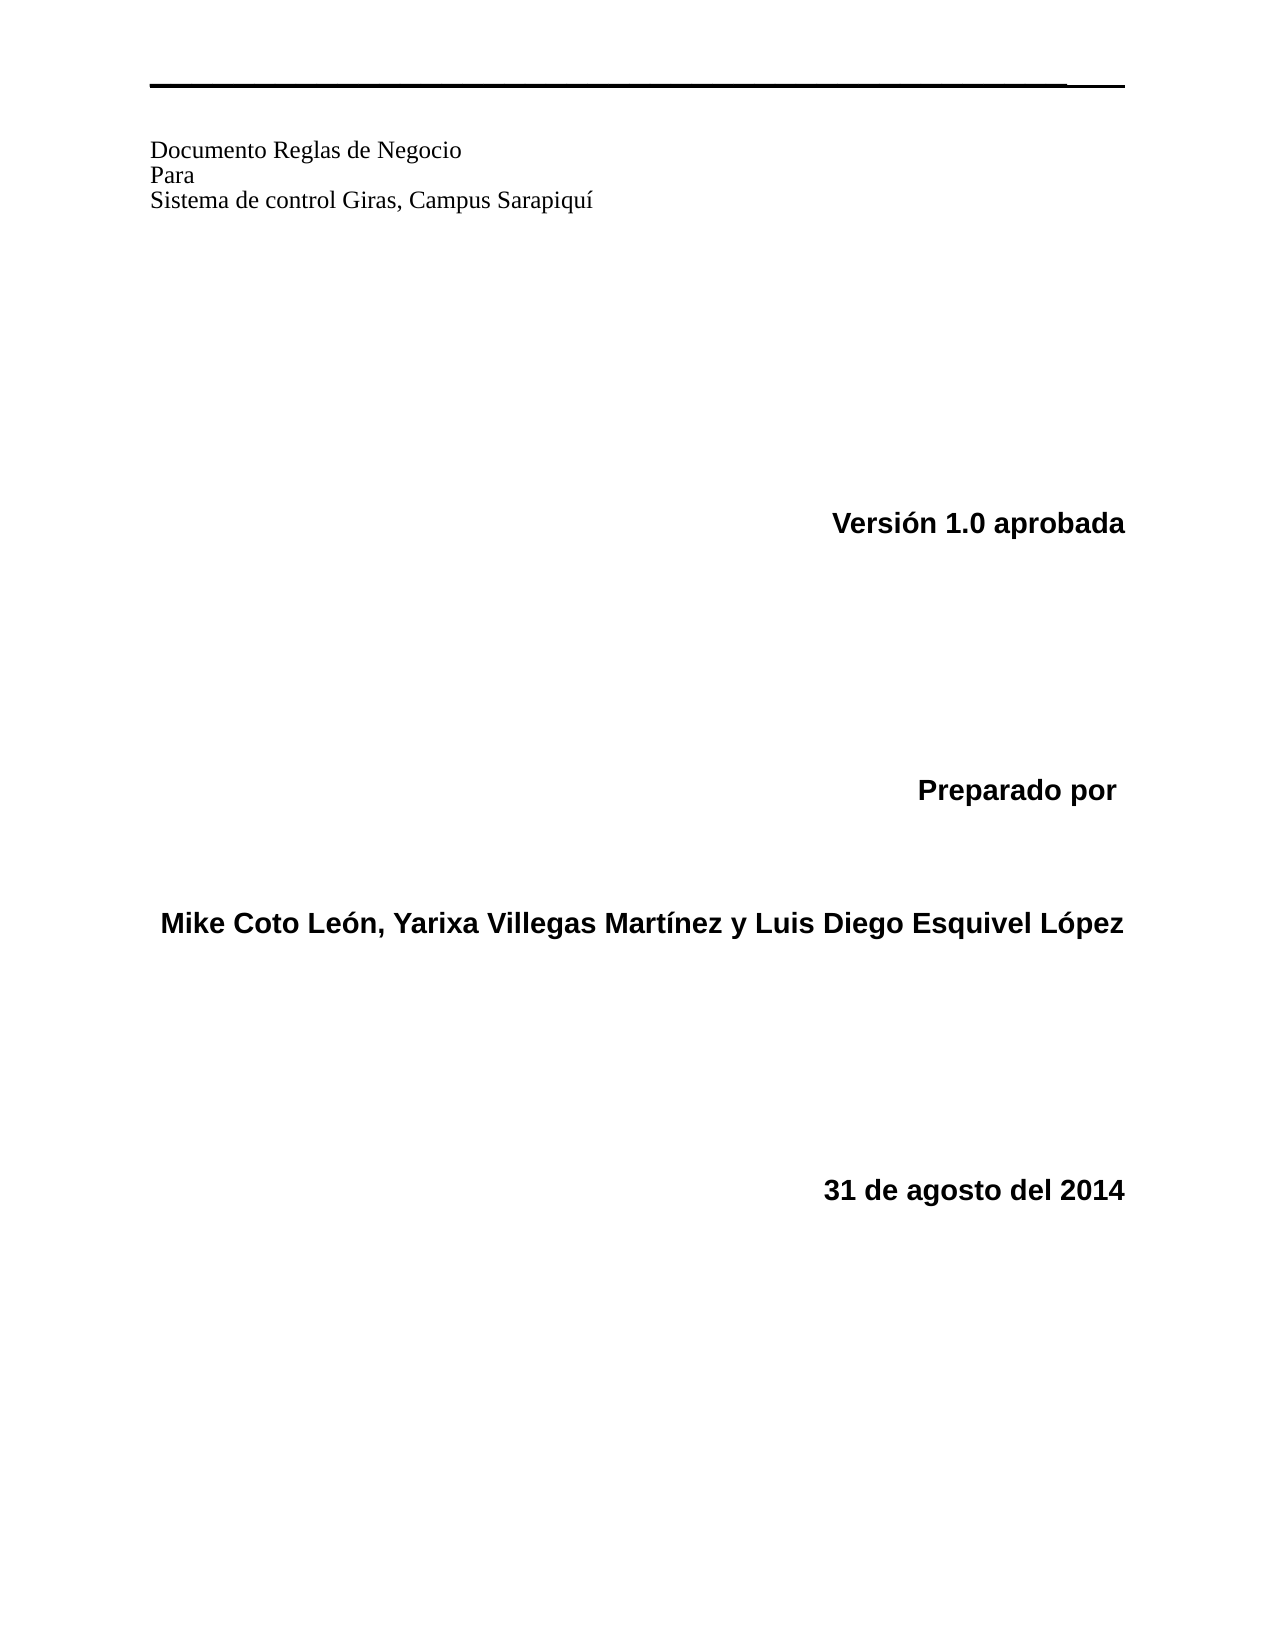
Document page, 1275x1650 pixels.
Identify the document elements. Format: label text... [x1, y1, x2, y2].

text Sistema de control Giras, Campus Sarapiquí [150, 188, 1125, 213]
text Versión 1.0 aprobada [150, 506, 1125, 539]
text Preparado por [150, 773, 1125, 806]
text ____________________________________________ [150, 75, 1125, 85]
text 31 de agosto del 2014 [150, 1173, 1125, 1207]
text Mike Coto León, Yarixa Villegas Martínez y Luis Diego Esquivel López [150, 906, 1125, 940]
text Documento Reglas de Negocio [150, 138, 1125, 163]
text Para [150, 163, 1125, 188]
